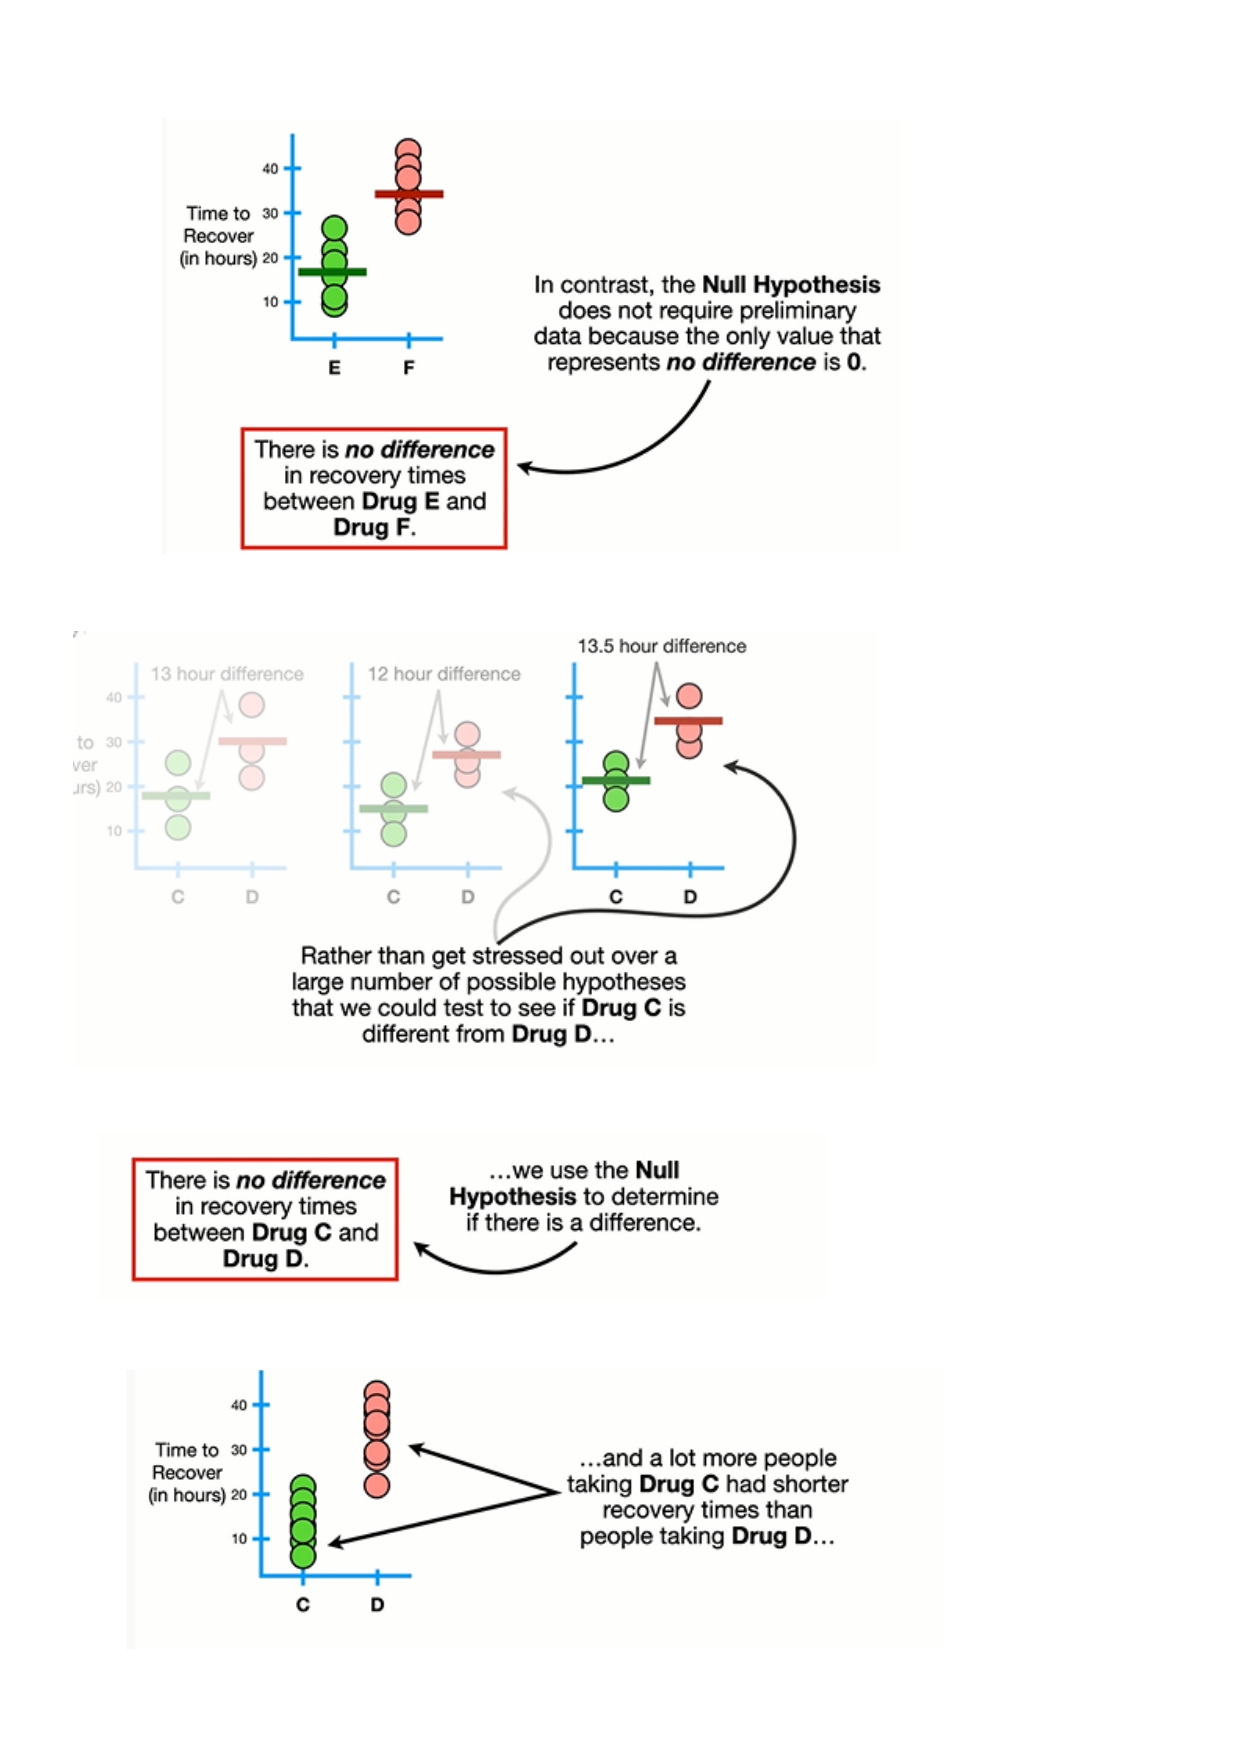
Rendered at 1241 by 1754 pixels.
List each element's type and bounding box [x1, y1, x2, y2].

picture [126, 1370, 946, 1649]
picture [162, 118, 903, 554]
picture [73, 631, 878, 1068]
picture [97, 1132, 828, 1300]
